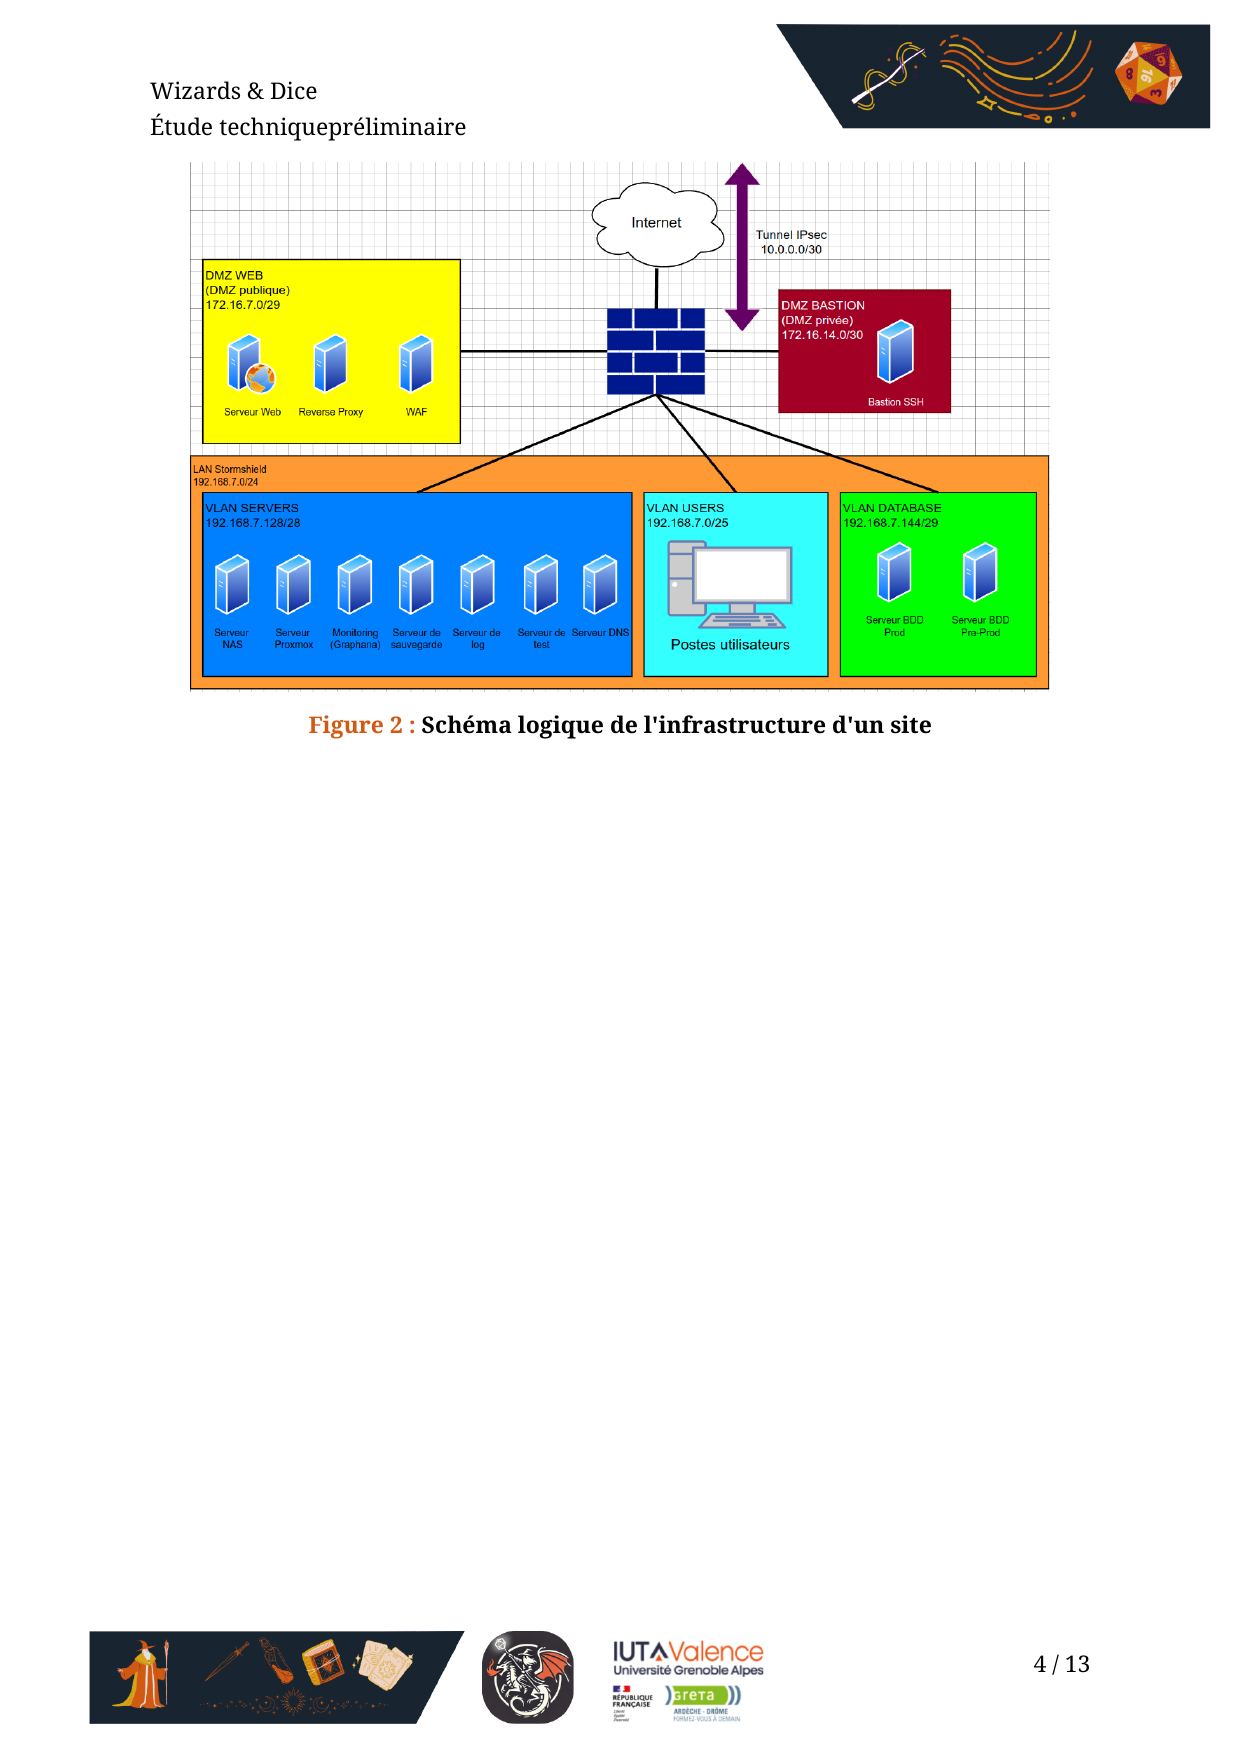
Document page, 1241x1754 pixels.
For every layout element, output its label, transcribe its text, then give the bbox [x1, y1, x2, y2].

text Figure 2 : Schéma logique de l'infrastructure d'un site [190, 692, 1050, 740]
picture [190, 162, 1050, 692]
picture [81, 1620, 788, 1733]
picture [771, 21, 1218, 131]
